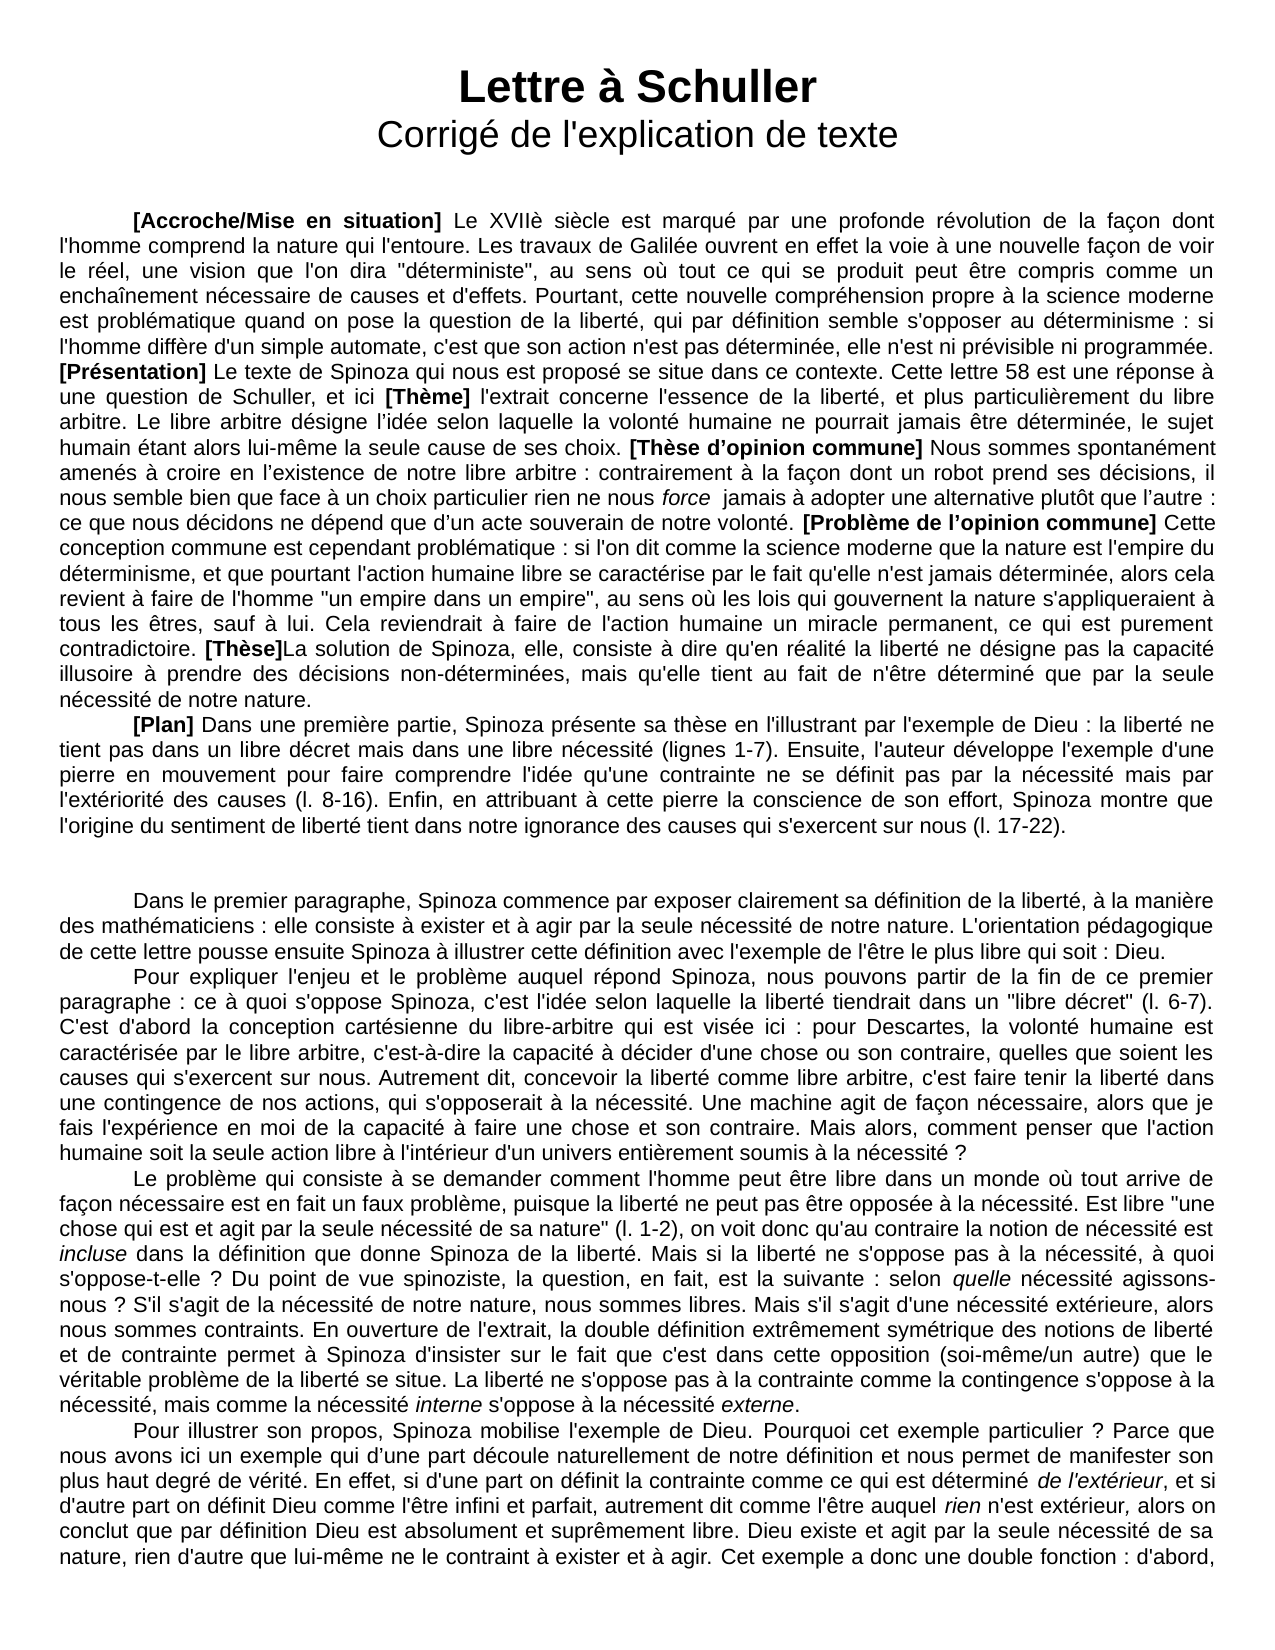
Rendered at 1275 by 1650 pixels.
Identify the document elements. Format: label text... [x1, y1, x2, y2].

text Le problème qui consiste à se demander comment l'homme peut être libre dans un monde où tout arrive de façon nécessaire est en fait un faux problème, puisque la liberté ne peut pas être opposée à la nécessité. Est libre "une chose qui est et agit par la seule nécessité de sa nature" (l. 1-2), on voit donc qu'au contraire la notion de nécessité est incluse dans la définition que donne Spinoza de la liberté. Mais si la liberté ne s'oppose pas à la nécessité, à quoi s'oppose-t-elle ? Du point de vue spinoziste, la question, en fait, est la suivante : selon quelle nécessité agissons-nous ? S'il s'agit de la nécessité de notre nature, nous sommes libres. Mais s'il s'agit d'une nécessité extérieure, alors nous sommes contraints. En ouverture de l'extrait, la double définition extrêmement symétrique des notions de liberté et de contrainte permet à Spinoza d'insister sur le fait que c'est dans cette opposition (soi-même/un autre) que le véritable problème de la liberté se situe. La liberté ne s'oppose pas à la contrainte comme la contingence s'oppose à la nécessité, mais comme la nécessité interne s'oppose à la nécessité externe. [59, 1166, 1216, 1418]
text [Accroche/Mise en situation] Le XVIIè siècle est marqué par une profonde révolution de la façon dont l'homme comprend la nature qui l'entoure. Les travaux de Galilée ouvrent en effet la voie à une nouvelle façon de voir le réel, une vision que l'on dira "déterministe", au sens où tout ce qui se produit peut être compris comme un enchaînement nécessaire de causes et d'effets. Pourtant, cette nouvelle compréhension propre à la science moderne est problématique quand on pose la question de la liberté, qui par définition semble s'opposer au déterminisme : si l'homme diffère d'un simple automate, c'est que son action n'est pas déterminée, elle n'est ni prévisible ni programmée. [Présentation] Le texte de Spinoza qui nous est proposé se situe dans ce contexte. Cette lettre 58 est une réponse à une question de Schuller, et ici [Thème] l'extrait concerne l'essence de la liberté, et plus particulièrement du libre arbitre. Le libre arbitre désigne l’idée selon laquelle la volonté humaine ne pourrait jamais être déterminée, le sujet humain étant alors lui-même la seule cause de ses choix. [Thèse d’opinion commune] Nous sommes spontanément amenés à croire en l’existence de notre libre arbitre : contrairement à la façon dont un robot prend ses décisions, il nous semble bien que face à un choix particulier rien ne nous force jamais à adopter une alternative plutôt que l’autre : ce que nous décidons ne dépend que d’un acte souverain de notre volonté. [Problème de l’opinion commune] Cette conception commune est cependant problématique : si l'on dit comme la science moderne que la nature est l'empire du déterminisme, et que pourtant l'action humaine libre se caractérise par le fait qu'elle n'est jamais déterminée, alors cela revient à faire de l'homme "un empire dans un empire", au sens où les lois qui gouvernent la nature s'appliqueraient à tous les êtres, sauf à lui. Cela reviendrait à faire de l'action humaine un miracle permanent, ce qui est purement contradictoire. [Thèse]La solution de Spinoza, elle, consiste à dire qu'en réalité la liberté ne désigne pas la capacité illusoire à prendre des décisions non-déterminées, mais qu'elle tient au fait de n'être déterminé que par la seule nécessité de notre nature. [59, 208, 1216, 712]
text [Plan] Dans une première partie, Spinoza présente sa thèse en l'illustrant par l'exemple de Dieu : la liberté ne tient pas dans un libre décret mais dans une libre nécessité (lignes 1-7). Ensuite, l'auteur développe l'exemple d'une pierre en mouvement pour faire comprendre l'idée qu'une contrainte ne se définit pas par la nécessité mais par l'extériorité des causes (l. 8-16). Enfin, en attribuant à cette pierre la conscience de son effort, Spinoza montre que l'origine du sentiment de liberté tient dans notre ignorance des causes qui s'exercent sur nous (l. 17-22). [59, 712, 1216, 838]
text Pour expliquer l'enjeu et le problème auquel répond Spinoza, nous pouvons partir de la fin de ce premier paragraphe : ce à quoi s'oppose Spinoza, c'est l'idée selon laquelle la liberté tiendrait dans un "libre décret" (l. 6-7). C'est d'abord la conception cartésienne du libre-arbitre qui est visée ici : pour Descartes, la volonté humaine est caractérisée par le libre arbitre, c'est-à-dire la capacité à décider d'une chose ou son contraire, quelles que soient les causes qui s'exercent sur nous. Autrement dit, concevoir la liberté comme libre arbitre, c'est faire tenir la liberté dans une contingence de nos actions, qui s'opposerait à la nécessité. Une machine agit de façon nécessaire, alors que je fais l'expérience en moi de la capacité à faire une chose et son contraire. Mais alors, comment penser que l'action humaine soit la seule action libre à l'intérieur d'un univers entièrement soumis à la nécessité ? [59, 964, 1216, 1166]
text Corrigé de l'explication de texte [59, 112, 1216, 155]
text Lettre à Schuller [59, 59, 1216, 112]
text Dans le premier paragraphe, Spinoza commence par exposer clairement sa définition de la liberté, à la manière des mathématiciens : elle consiste à exister et à agir par la seule nécessité de notre nature. L'orientation pédagogique de cette lettre pousse ensuite Spinoza à illustrer cette définition avec l'exemple de l'être le plus libre qui soit : Dieu. [59, 888, 1216, 964]
text Pour illustrer son propos, Spinoza mobilise l'exemple de Dieu. Pourquoi cet exemple particulier ? Parce que nous avons ici un exemple qui d’une part découle naturellement de notre définition et nous permet de manifester son plus haut degré de vérité. En effet, si d'une part on définit la contrainte comme ce qui est déterminé de l'extérieur, et si d'autre part on définit Dieu comme l'être infini et parfait, autrement dit comme l'être auquel rien n'est extérieur, alors on conclut que par définition Dieu est absolument et suprêmement libre. Dieu existe et agit par la seule nécessité de sa nature, rien d'autre que lui-même ne le contraint à exister et à agir. Cet exemple a donc une double fonction : d'abord, [59, 1418, 1216, 1569]
